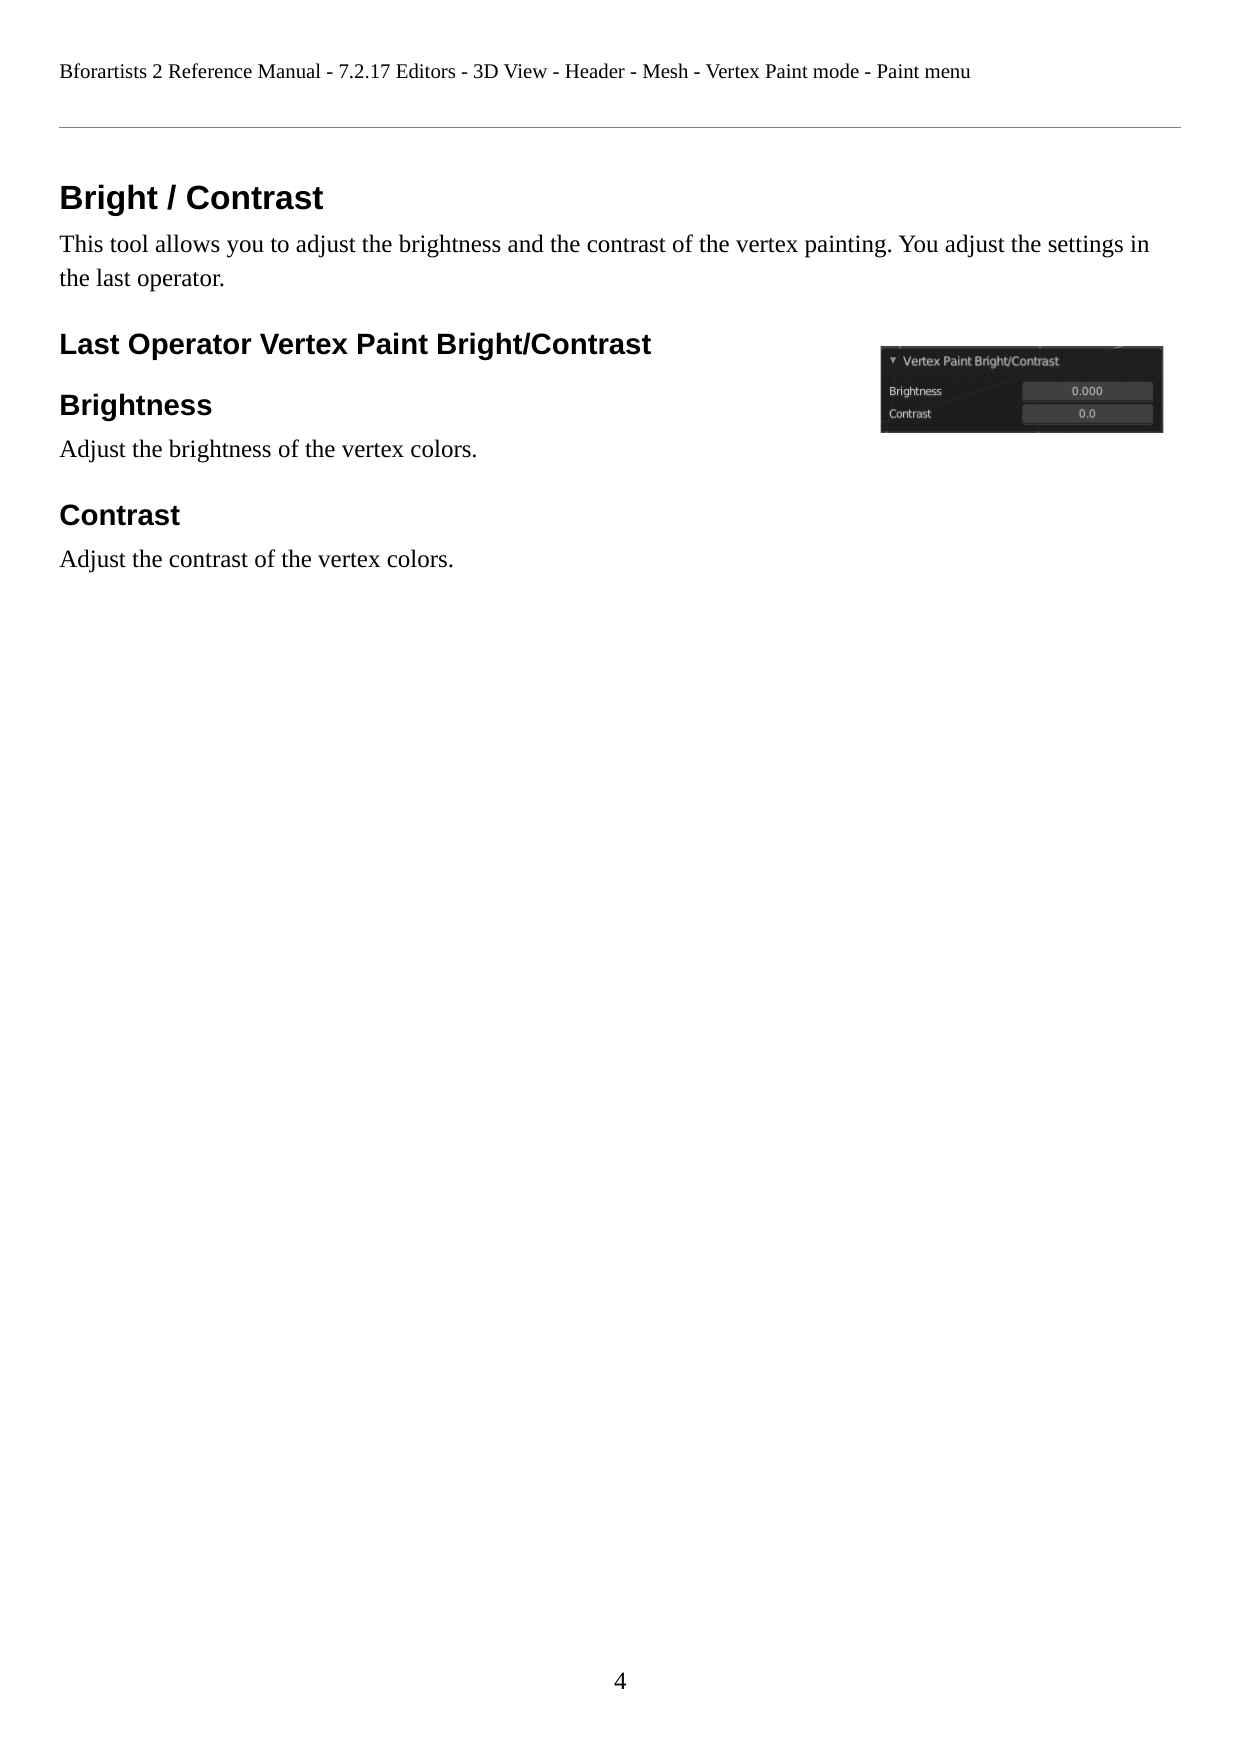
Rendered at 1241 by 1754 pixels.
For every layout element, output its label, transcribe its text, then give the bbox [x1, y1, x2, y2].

subtitle [1164, 388, 1181, 421]
text Adjust the contrast of the vertex colors. [59, 544, 1181, 573]
text Adjust the brightness of the vertex colors. [59, 434, 1181, 463]
subtitle Last Operator Vertex Paint Bright/Contrast [59, 327, 1181, 361]
picture [880, 346, 1164, 433]
subtitle Brightness [59, 388, 880, 421]
subtitle Contrast [59, 498, 1181, 531]
text This tool allows you to adjust the brightness and the contrast of the vertex painting. You adjust the settings in the last operator. [59, 229, 1181, 292]
subtitle Bright / Contrast [59, 178, 1181, 216]
